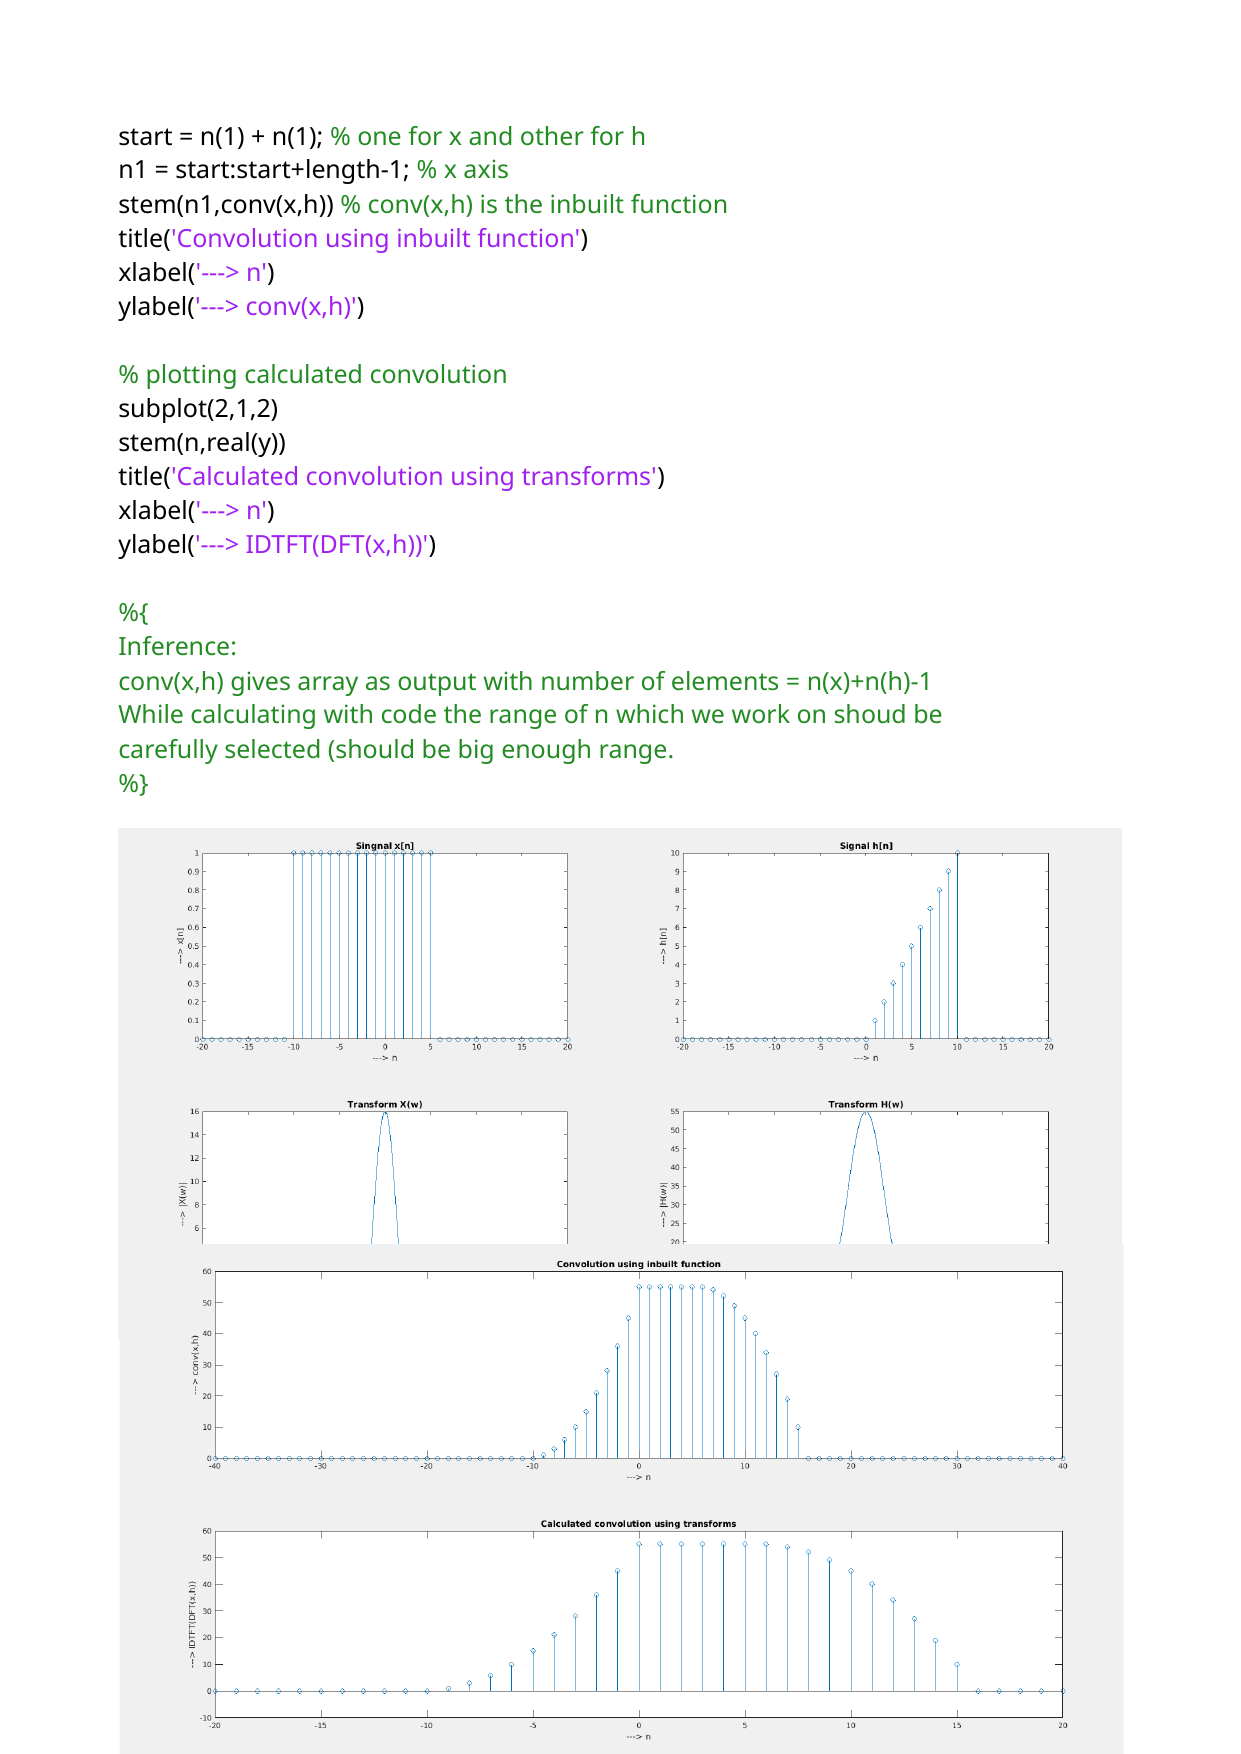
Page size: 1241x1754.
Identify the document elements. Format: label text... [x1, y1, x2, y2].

text ylabel('---> conv(x,h)') [118, 288, 1122, 322]
text start = n(1) + n(1); % one for x and other for h [118, 118, 1122, 152]
text carefully selected (should be big enough range. [118, 731, 1122, 765]
text xlabel('---> n') [118, 254, 1122, 288]
text ylabel('---> IDTFT(DFT(x,h))') [118, 527, 1122, 561]
text %} [118, 765, 1122, 799]
text conv(x,h) gives array as output with number of elements = n(x)+n(h)-1 [118, 663, 1122, 697]
text stem(n1,conv(x,h)) % conv(x,h) is the inbuilt function [118, 186, 1122, 220]
picture [118, 828, 1124, 1754]
text Inference: [118, 629, 1122, 663]
text subplot(2,1,2) [118, 391, 1122, 425]
text % plotting calculated convolution [118, 357, 1122, 391]
text stem(n,real(y)) [118, 425, 1122, 459]
text title('Convolution using inbuilt function') [118, 220, 1122, 254]
text %{ [118, 595, 1122, 629]
text n1 = start:start+length-1; % x axis [118, 152, 1122, 186]
text While calculating with code the range of n which we work on shoud be [118, 697, 1122, 731]
text xlabel('---> n') [118, 493, 1122, 527]
text title('Calculated convolution using transforms') [118, 459, 1122, 493]
